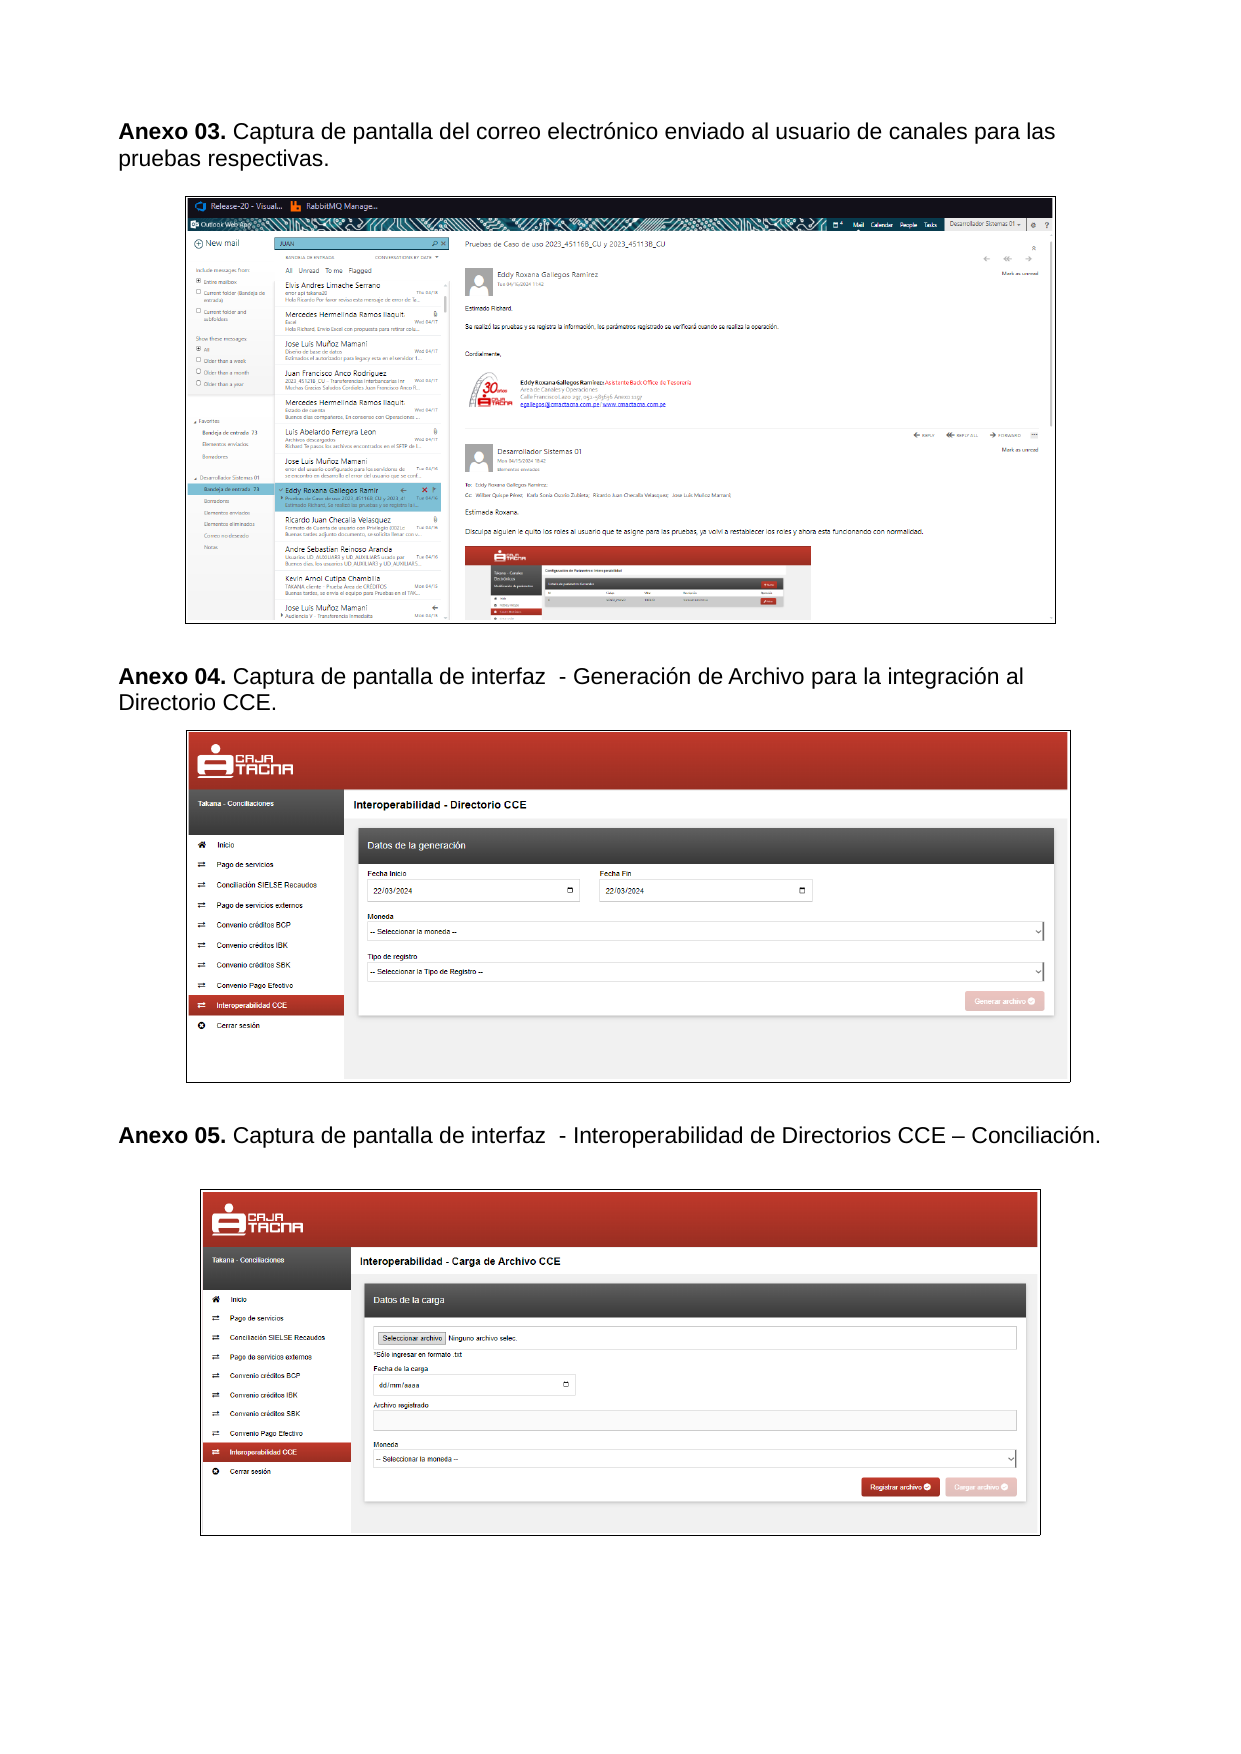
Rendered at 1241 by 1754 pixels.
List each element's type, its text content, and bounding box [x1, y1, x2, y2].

text Anexo 05. Captura de pantalla de interfaz - Interoperabilidad de Directorios CCE – Conciliación. [118, 1122, 1122, 1148]
text Anexo 04. Captura de pantalla de interfaz - Generación de Archivo para la integración al Directorio CCE. [118, 663, 1122, 716]
picture [202, 1192, 1038, 1533]
text [187, 731, 1070, 1082]
picture [187, 198, 1053, 620]
picture [188, 732, 1068, 1079]
text Anexo 03. Captura de pantalla del correo electrónico enviado al usuario de canales para las pruebas respectivas. [118, 118, 1122, 171]
